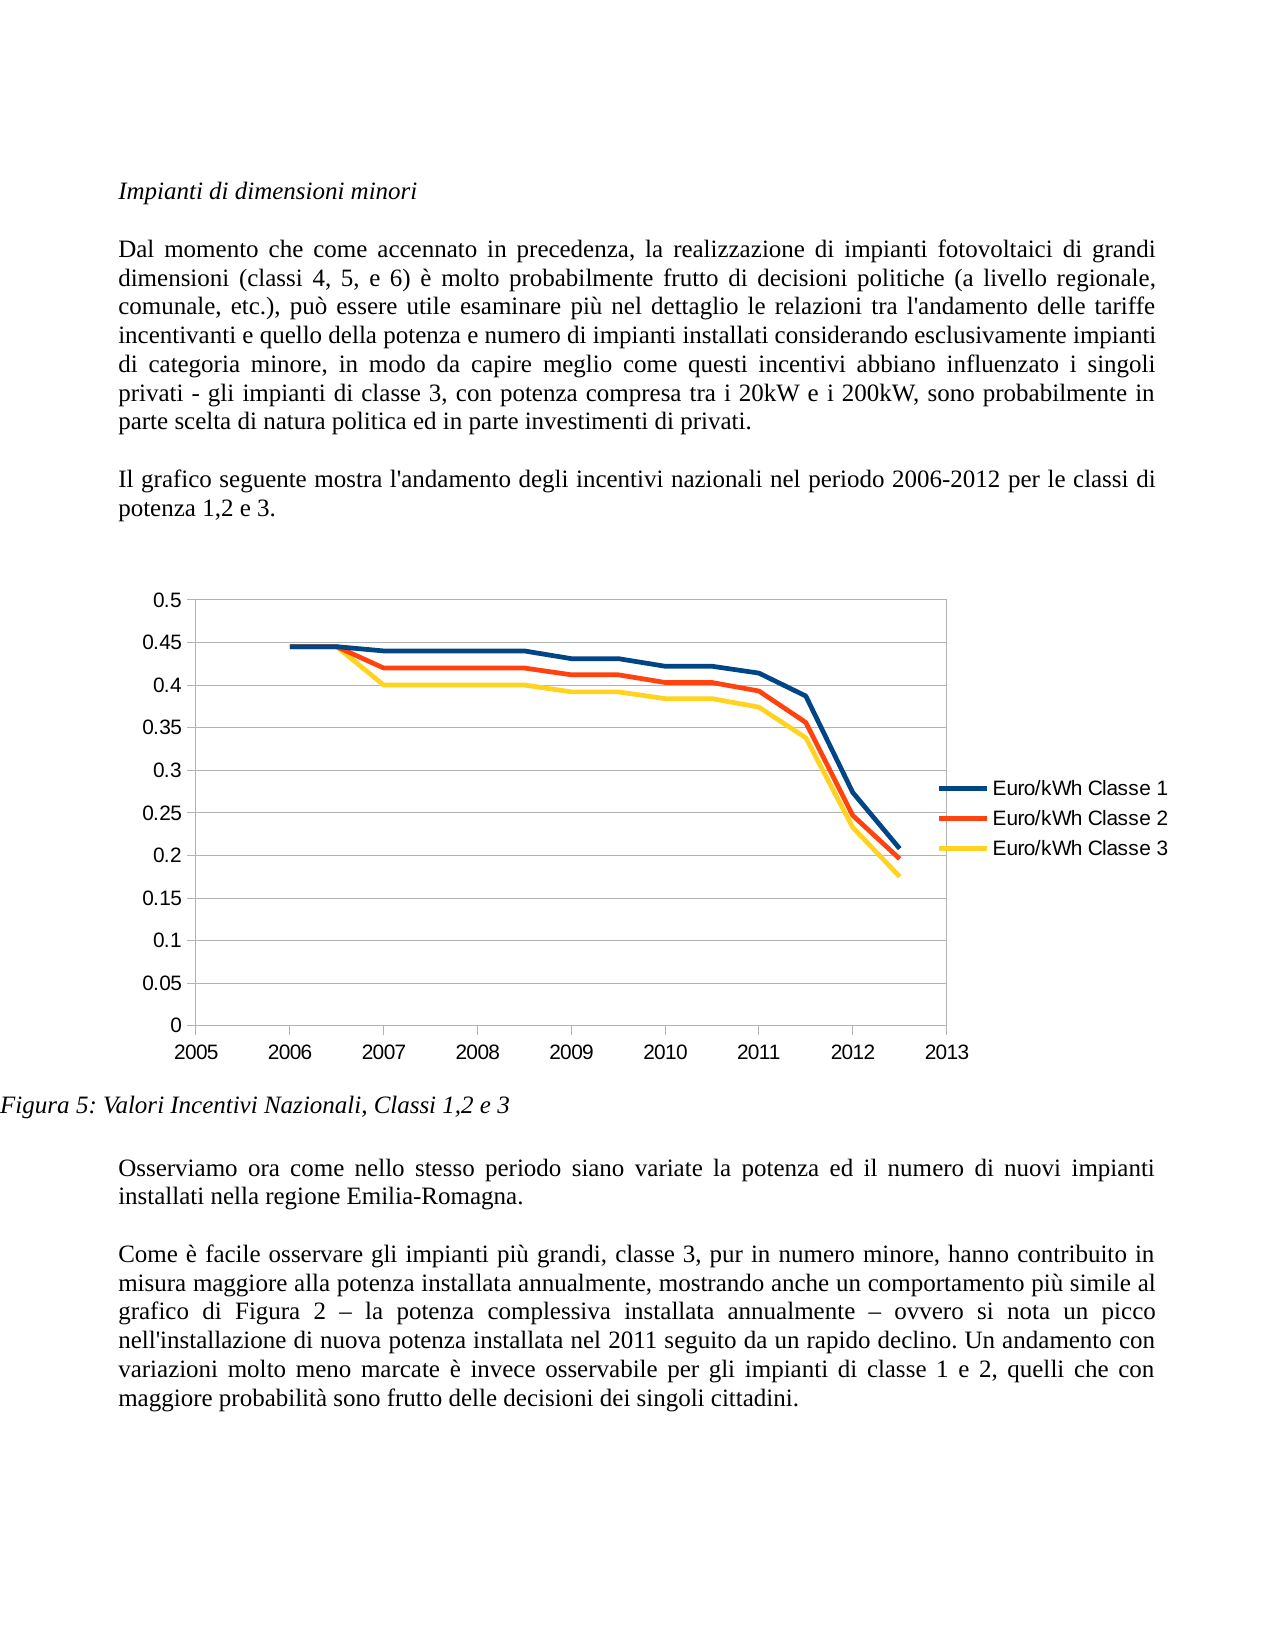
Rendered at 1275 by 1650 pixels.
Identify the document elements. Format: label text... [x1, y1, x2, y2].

text Figura 5: Valori Incentivi Nazionali, Classi 1,2 e 3 [0, 563, 1275, 1119]
text Come è facile osservare gli impianti più grandi, classe 3, pur in numero minore, hanno contribuito in misura maggiore alla potenza installata annualmente, mostrando anche un comportamento più simile al grafico di Figura 2 – la potenza complessiva installata annualmente – ovvero si nota un picco nell'installazione di nuova potenza installata nel 2011 seguito da un rapido declino. Un andamento con variazioni molto meno marcate è invece osservabile per gli impianti di classe 1 e 2, quelli che con maggiore probabilità sono frutto delle decisioni dei singoli cittadini. [118, 1239, 1157, 1411]
text Impianti di dimensioni minori [118, 176, 1157, 205]
text Dal momento che come accennato in precedenza, la realizzazione di impianti fotovoltaici di grandi dimensioni (classi 4, 5, e 6) è molto probabilmente frutto di decisioni politiche (a livello regionale, comunale, etc.), può essere utile esaminare più nel dettaglio le relazioni tra l'andamento delle tariffe incentivanti e quello della potenza e numero di impianti installati considerando esclusivamente impianti di categoria minore, in modo da capire meglio come questi incentivi abbiano influenzato i singoli privati - gli impianti di classe 3, con potenza compresa tra i 20kW e i 200kW, sono probabilmente in parte scelta di natura politica ed in parte investimenti di privati. [118, 234, 1157, 435]
text Osserviamo ora come nello stesso periodo siano variate la potenza ed il numero di nuovi impianti installati nella regione Emilia-Romagna. [118, 1153, 1157, 1210]
text Il grafico seguente mostra l'andamento degli incentivi nazionali nel periodo 2006-2012 per le classi di potenza 1,2 e 3. [118, 464, 1157, 521]
